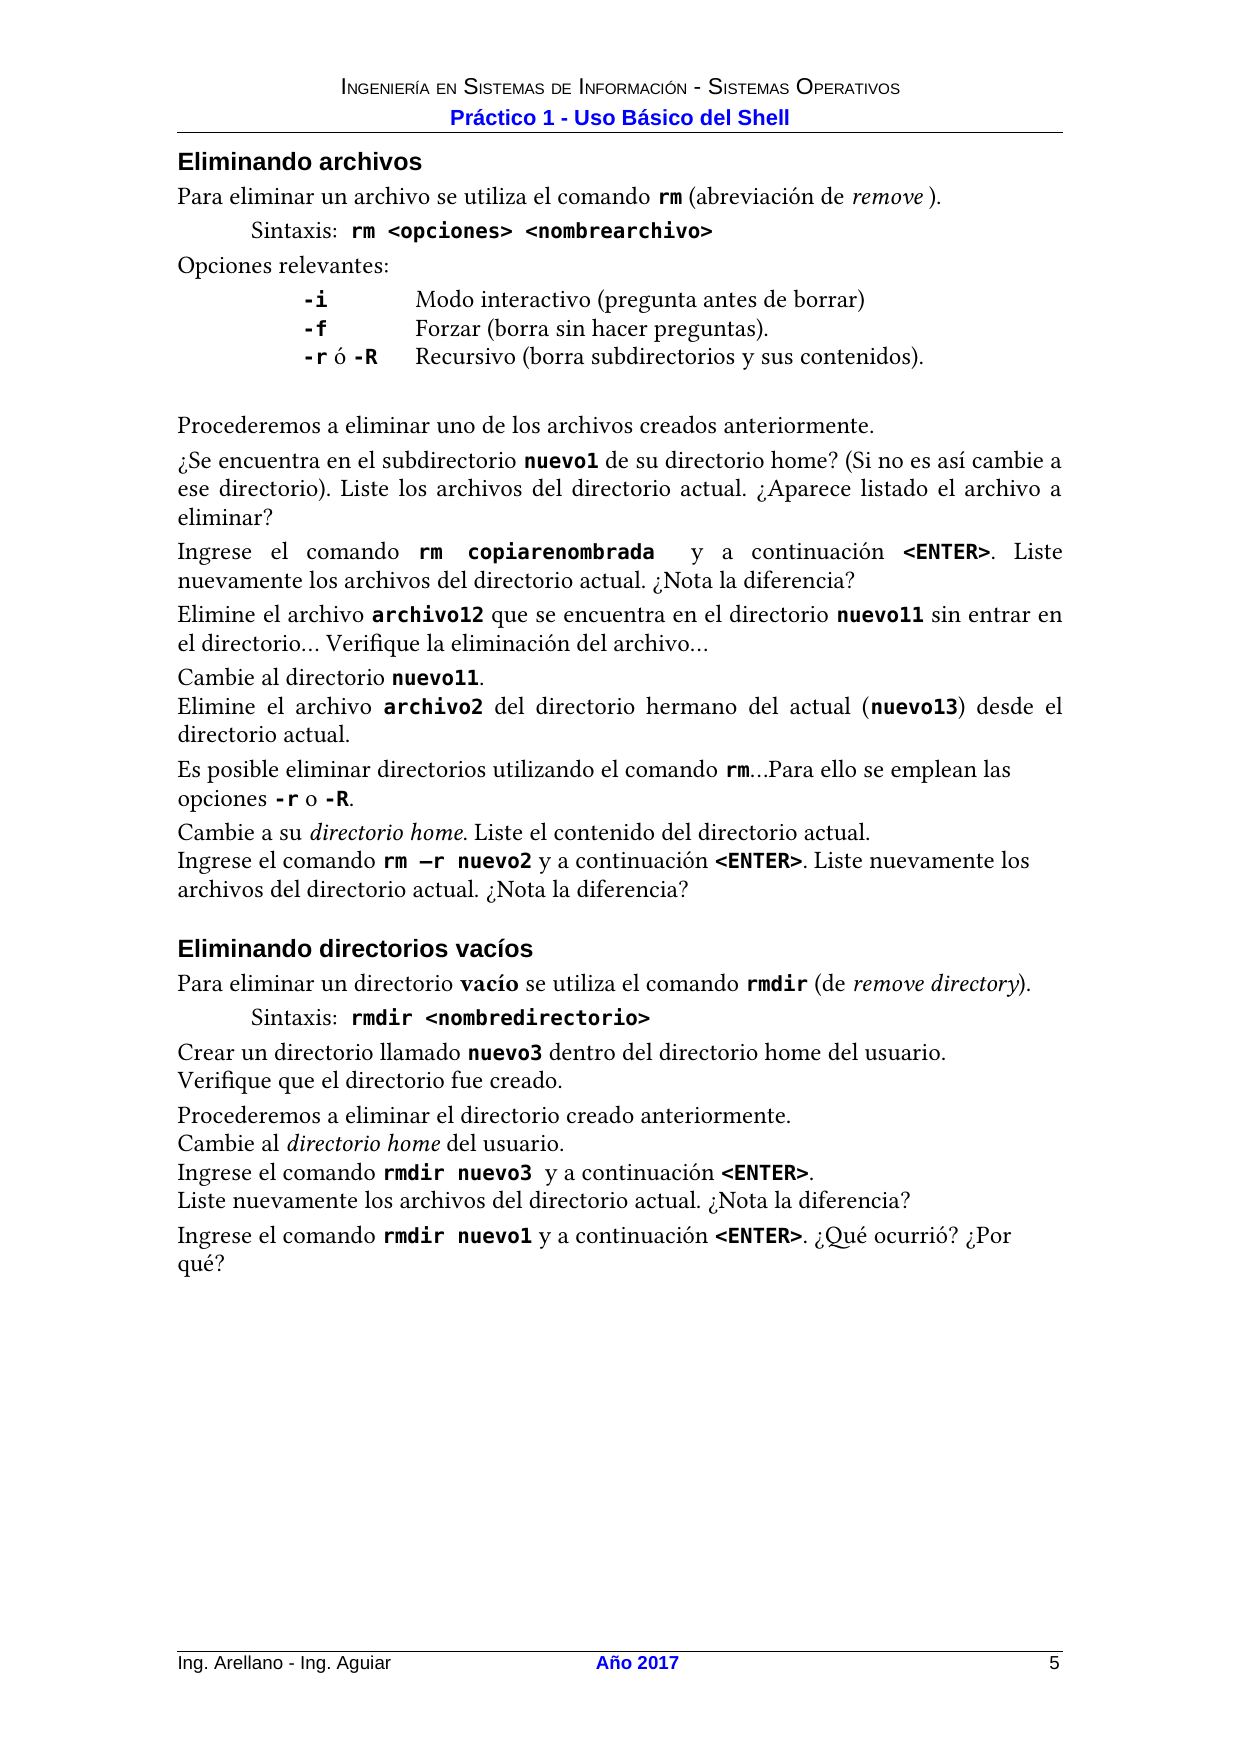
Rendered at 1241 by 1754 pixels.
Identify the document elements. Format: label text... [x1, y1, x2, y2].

text Cambie al directorio nuevo11. Elimine el archivo archivo2 del directorio hermano del actual (nuevo13) desde el directorio actual. [177, 663, 1063, 749]
text Opciones relevantes: [177, 251, 1063, 279]
text Crear un directorio llamado nuevo3 dentro del directorio home del usuario. Verifique que el directorio fue creado. [177, 1038, 1063, 1095]
text Procederemos a eliminar el directorio creado anteriormente. Cambie al directorio home del usuario. Ingrese el comando rmdir nuevo3 y a continuación <ENTER>. Liste nuevamente los archivos del directorio actual. ¿Nota la diferencia? [177, 1101, 1063, 1215]
text Para eliminar un archivo se utiliza el comando rm (abreviación de remove ). [177, 182, 1063, 211]
text Ingrese el comando rm copiarenombrada y a continuación <ENTER>. Liste nuevamente los archivos del directorio actual. ¿Nota la diferencia? [177, 537, 1063, 594]
text Para eliminar un directorio vacío se utiliza el comando rmdir (de remove directory). [177, 969, 1063, 997]
text Ingrese el comando rmdir nuevo1 y a continuación <ENTER>. ¿Qué ocurrió? ¿Por qué? [177, 1221, 1063, 1278]
text Sintaxis: rm <opciones> <nombrearchivo> [177, 216, 1063, 245]
subtitle Eliminando directorios vacíos [177, 935, 1063, 963]
text Sintaxis: rmdir <nombredirectorio> [177, 1003, 1063, 1032]
text Elimine el archivo archivo12 que se encuentra en el directorio nuevo11 sin entrar en el directorio... Verifique la eliminación del archivo... [177, 601, 1063, 658]
text -i Modo interactivo (pregunta antes de borrar) -f Forzar (borra sin hacer preguntas). -r ó -R Recursivo (borra subdirectorios y sus contenidos). [177, 285, 1063, 371]
text ¿Se encuentra en el subdirectorio nuevo1 de su directorio home? (Si no es así cambie a ese directorio). Liste los archivos del directorio actual. ¿Aparece listado el archivo a eliminar? [177, 446, 1063, 532]
text Procederemos a eliminar uno de los archivos creados anteriormente. [177, 411, 1063, 440]
text Cambie a su directorio home. Liste el contenido del directorio actual. Ingrese el comando rm –r nuevo2 y a continuación <ENTER>. Liste nuevamente los archivos del directorio actual. ¿Nota la diferencia? [177, 818, 1063, 904]
subtitle Eliminando archivos [177, 148, 1063, 176]
text Es posible eliminar directorios utilizando el comando rm...Para ello se emplean las opciones -r o -R. [177, 755, 1063, 812]
